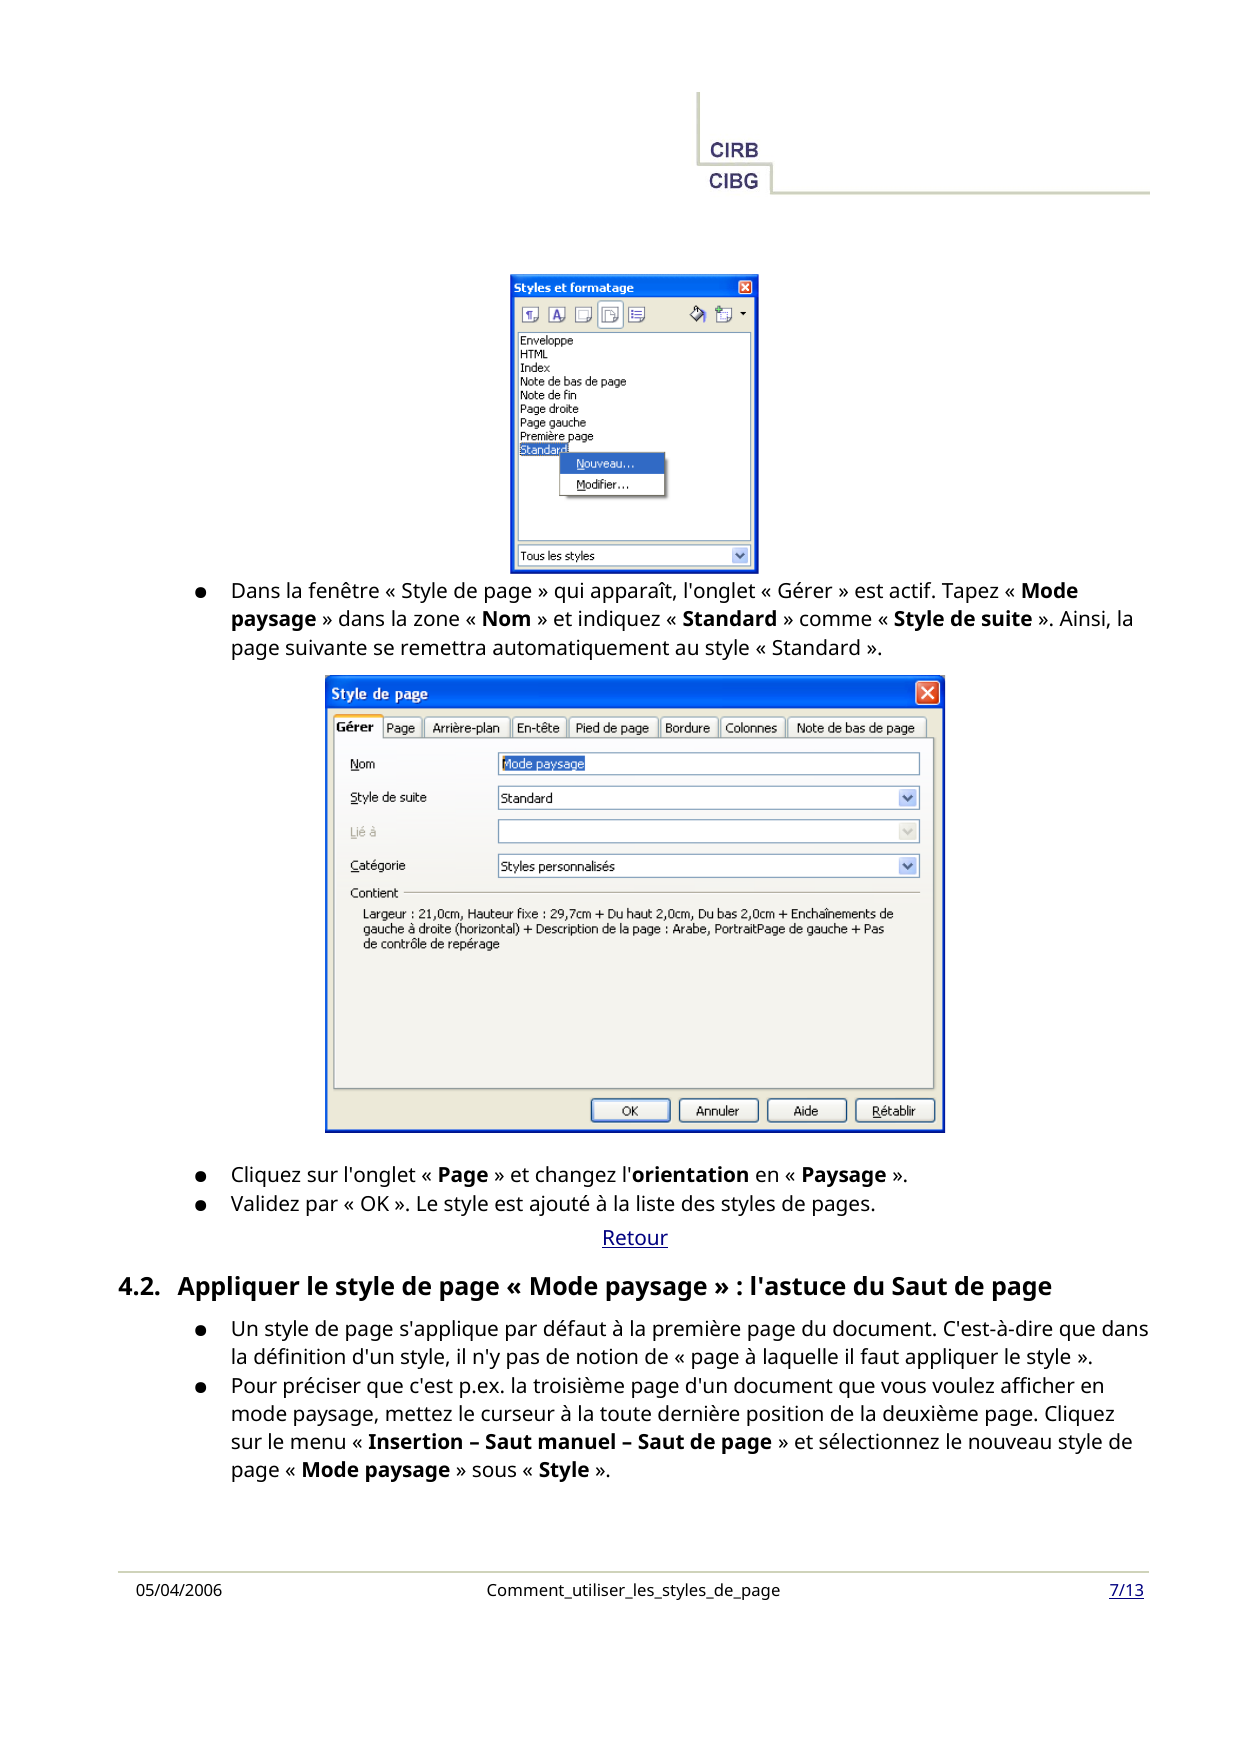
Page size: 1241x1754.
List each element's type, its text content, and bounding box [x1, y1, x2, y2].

list Un style de page s'applique par défaut à la première page du document. C'est-à-dire que dans la définition d'un style, il n'y pas de notion de « page à laquelle il faut appliquer le style ». [193, 1314, 1152, 1371]
picture [609, 92, 1150, 214]
list Cliquez sur l'onglet « Page » et changez l'orientation en « Paysage ». [193, 1161, 1152, 1189]
subtitle Appliquer le style de page « Mode paysage » : l'astuce du Saut de page [118, 1268, 1152, 1302]
picture [505, 271, 764, 577]
picture [325, 675, 946, 1133]
table_header Retour [118, 1217, 1152, 1257]
list Pour préciser que c'est p.ex. la troisième page d'un document que vous voulez afficher en mode paysage, mettez le curseur à la toute dernière position de la deuxième page. Cliquez sur le menu « Insertion – Saut manuel – Saut de page » et sélectionnez le nouveau style de page « Mode paysage » sous « Style ». [193, 1371, 1152, 1484]
list Validez par « OK ». Le style est ajouté à la liste des styles de pages. [193, 1189, 1152, 1217]
list Dans la fenêtre « Style de page » qui apparaît, l'onglet « Gérer » est actif. Tapez « Mode paysage » dans la zone « Nom » et indiquez « Standard » comme « Style de suite ». Ainsi, la page suivante se remettra automatiquement au style « Standard ». [193, 271, 1152, 661]
